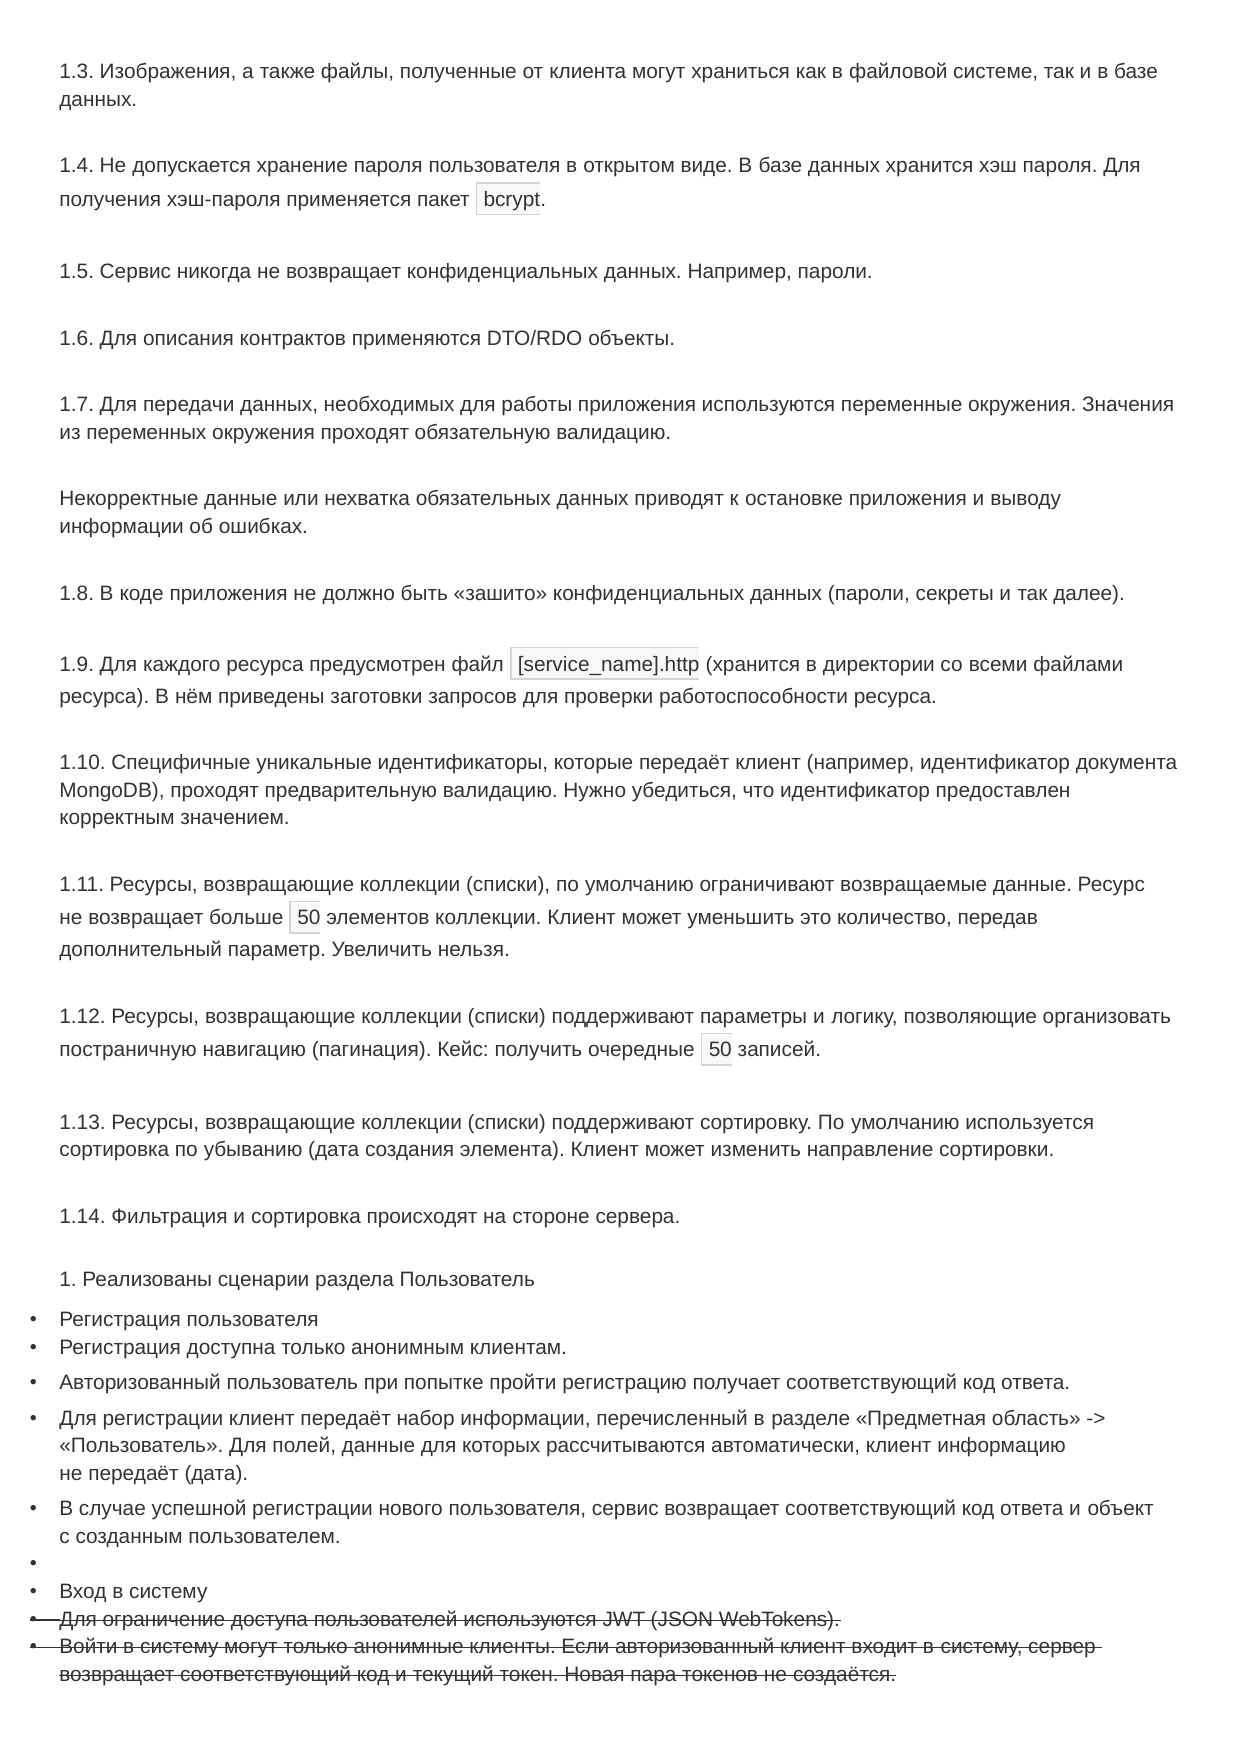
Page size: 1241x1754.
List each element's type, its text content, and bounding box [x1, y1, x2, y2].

text 1.7. Для передачи данных, необходимых для работы приложения используются переменные окружения. Значения из переменных окружения проходят обязательную валидацию. [59, 392, 1181, 444]
list Для ограничение доступа пользователей используются JWT (JSON WebTokens). [59, 1606, 1181, 1630]
list Регистрация пользователя [59, 1307, 1181, 1331]
text 1.9. Для каждого ресурса предусмотрен файл [service_name].http (хранится в директории со всеми файлами ресурса). В нём приведены заготовки запросов для проверки работоспособности ресурса. [59, 647, 1181, 707]
text 1.5. Сервис никогда не возвращает конфиденциальных данных. Например, пароли. [59, 259, 1181, 283]
text Некорректные данные или нехватка обязательных данных приводят к остановке приложения и выводу информации об ошибках. [59, 486, 1181, 538]
text 1.11. Ресурсы, возвращающие коллекции (списки), по умолчанию ограничивают возвращаемые данные. Ресурс не возвращает больше 50 элементов коллекции. Клиент может уменьшить это количество, передав дополнительный параметр. Увеличить нельзя. [59, 872, 1181, 961]
text 1.3. Изображения, а также файлы, полученные от клиента могут храниться как в файловой системе, так и в базе данных. [59, 59, 1181, 111]
text 1.8. В коде приложения не должно быть «зашито» конфиденциальных данных (пароли, секреты и так далее). [59, 580, 1181, 604]
text 1.4. Не допускается хранение пароля пользователя в открытом виде. В базе данных хранится хэш пароля. Для получения хэш-пароля применяется пакет bcrypt. [59, 153, 1181, 215]
subtitle 1. Реализованы сценарии раздела Пользователь [59, 1267, 1181, 1291]
list Авторизованный пользователь при попытке пройти регистрацию получает соответствующий код ответа. [59, 1370, 1181, 1394]
text 1.6. Для описания контрактов применяются DTO/RDO объекты. [59, 326, 1181, 349]
text 1.10. Специфичные уникальные идентификаторы, которые передаёт клиент (например, идентификатор документа MongoDB), проходят предварительную валидацию. Нужно убедиться, что идентификатор предоставлен корректным значением. [59, 750, 1181, 829]
list Для регистрации клиент передаёт набор информации, перечисленный в разделе «Предметная область» -> «Пользователь». Для полей, данные для которых рассчитываются автоматически, клиент информацию не передаёт (дата). [59, 1406, 1181, 1485]
text 1.12. Ресурсы, возвращающие коллекции (списки) поддерживают параметры и логику, позволяющие организовать постраничную навигацию (пагинация). Кейс: получить очередные 50 записей. [59, 1004, 1181, 1066]
list Регистрация доступна только анонимным клиентам. [59, 1335, 1181, 1359]
list Вход в систему [59, 1579, 1181, 1603]
list Войти в систему могут только анонимные клиенты. Если авторизованный клиент входит в систему, сервер возвращает соответствующий код и текущий токен. Новая пара токенов не создаётся. [59, 1634, 1181, 1686]
list В случае успешной регистрации нового пользователя, сервис возвращает соответствующий код ответа и объект с созданным пользователем. [59, 1496, 1181, 1548]
text 1.14. Фильтрация и сортировка происходят на стороне сервера. [59, 1204, 1181, 1228]
text 1.13. Ресурсы, возвращающие коллекции (списки) поддерживают сортировку. По умолчанию используется сортировка по убыванию (дата создания элемента). Клиент может изменить направление сортировки. [59, 1110, 1181, 1161]
